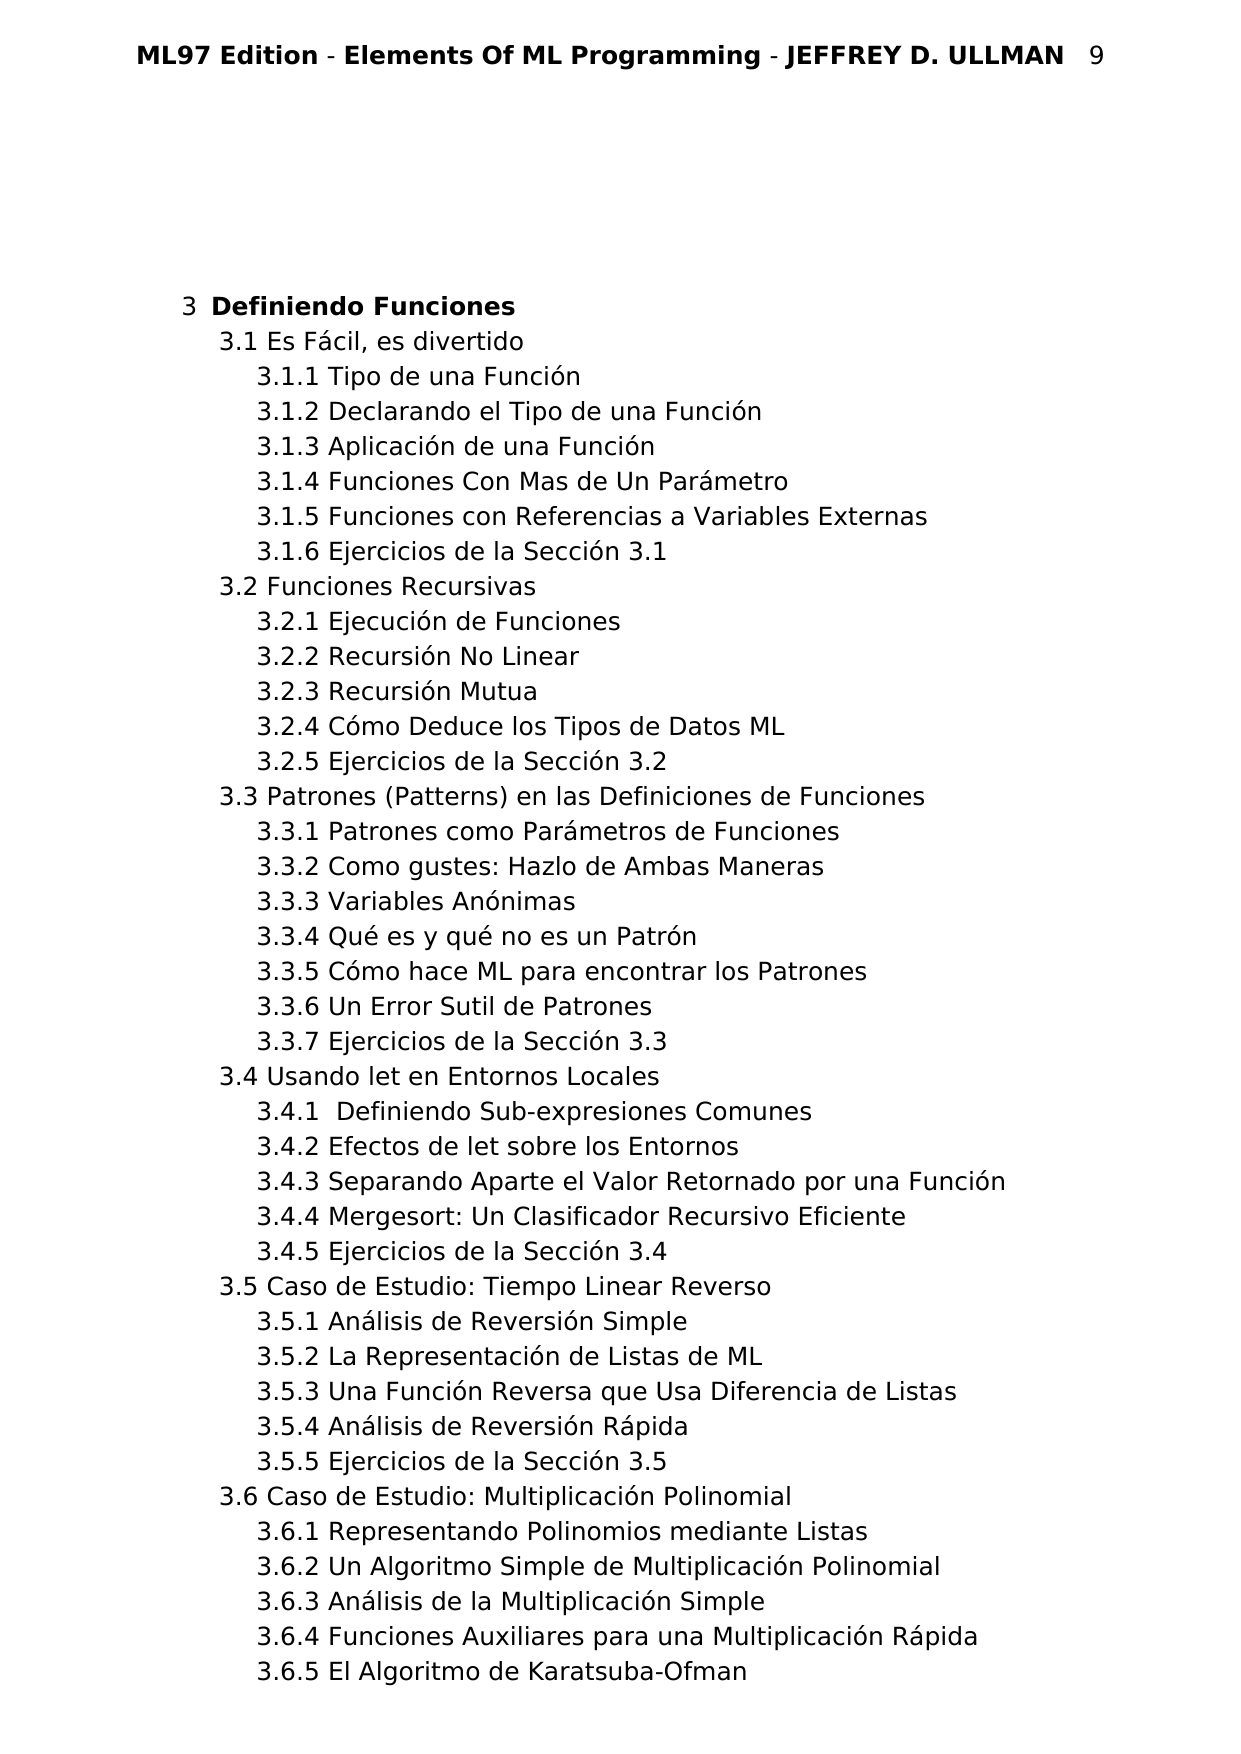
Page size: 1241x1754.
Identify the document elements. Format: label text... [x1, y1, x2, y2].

list Efectos de let sobre los Entornos [248, 1132, 1104, 1162]
list Es Fácil, es divertido [211, 327, 1104, 357]
list Funciones Recursivas [211, 572, 1104, 602]
list Un Algoritmo Simple de Multiplicación Polinomial [248, 1552, 1104, 1582]
list Recursión Mutua [248, 677, 1104, 707]
list Análisis de Reversión Simple [248, 1307, 1104, 1337]
list Un Error Sutil de Patrones [248, 992, 1104, 1022]
list Ejercicios de la Sección 3.1 [248, 537, 1104, 567]
list La Representación de Listas de ML [248, 1342, 1104, 1372]
list Una Función Reversa que Usa Diferencia de Listas [248, 1377, 1104, 1407]
list Declarando el Tipo de una Función [248, 397, 1104, 427]
list Funciones con Referencias a Variables Externas [248, 502, 1104, 532]
list Ejercicios de la Sección 3.4 [248, 1237, 1104, 1267]
list Ejercicios de la Sección 3.2 [248, 747, 1104, 777]
list Cómo hace ML para encontrar los Patrones [248, 957, 1104, 987]
list Como gustes: Hazlo de Ambas Maneras [248, 852, 1104, 882]
list Ejercicios de la Sección 3.3 [248, 1027, 1104, 1057]
list Tipo de una Función [248, 362, 1104, 392]
list El Algoritmo de Karatsuba-Ofman [248, 1657, 1104, 1687]
list Ejecución de Funciones [248, 607, 1104, 637]
list Caso de Estudio: Multiplicación Polinomial [211, 1482, 1104, 1512]
list Qué es y qué no es un Patrón [248, 922, 1104, 952]
list Funciones Con Mas de Un Parámetro [248, 467, 1104, 497]
list Recursión No Linear [248, 642, 1104, 672]
list Mergesort: Un Clasificador Recursivo Eficiente [248, 1202, 1104, 1232]
list Funciones Auxiliares para una Multiplicación Rápida [248, 1622, 1104, 1652]
list Análisis de Reversión Rápida [248, 1412, 1104, 1442]
list Definiendo Funciones [173, 292, 1104, 322]
list Patrones como Parámetros de Funciones [248, 817, 1104, 847]
list Separando Aparte el Valor Retornado por una Función [248, 1167, 1104, 1197]
list Análisis de la Multiplicación Simple [248, 1587, 1104, 1617]
list Variables Anónimas [248, 887, 1104, 917]
list Ejercicios de la Sección 3.5 [248, 1447, 1104, 1477]
list Caso de Estudio: Tiempo Linear Reverso [211, 1272, 1104, 1302]
list Definiendo Sub-expresiones Comunes [248, 1097, 1104, 1127]
list Usando let en Entornos Locales [211, 1062, 1104, 1092]
list Cómo Deduce los Tipos de Datos ML [248, 712, 1104, 742]
list Representando Polinomios mediante Listas [248, 1517, 1104, 1547]
list Aplicación de una Función [248, 432, 1104, 462]
list Patrones (Patterns) en las Definiciones de Funciones [211, 782, 1104, 812]
